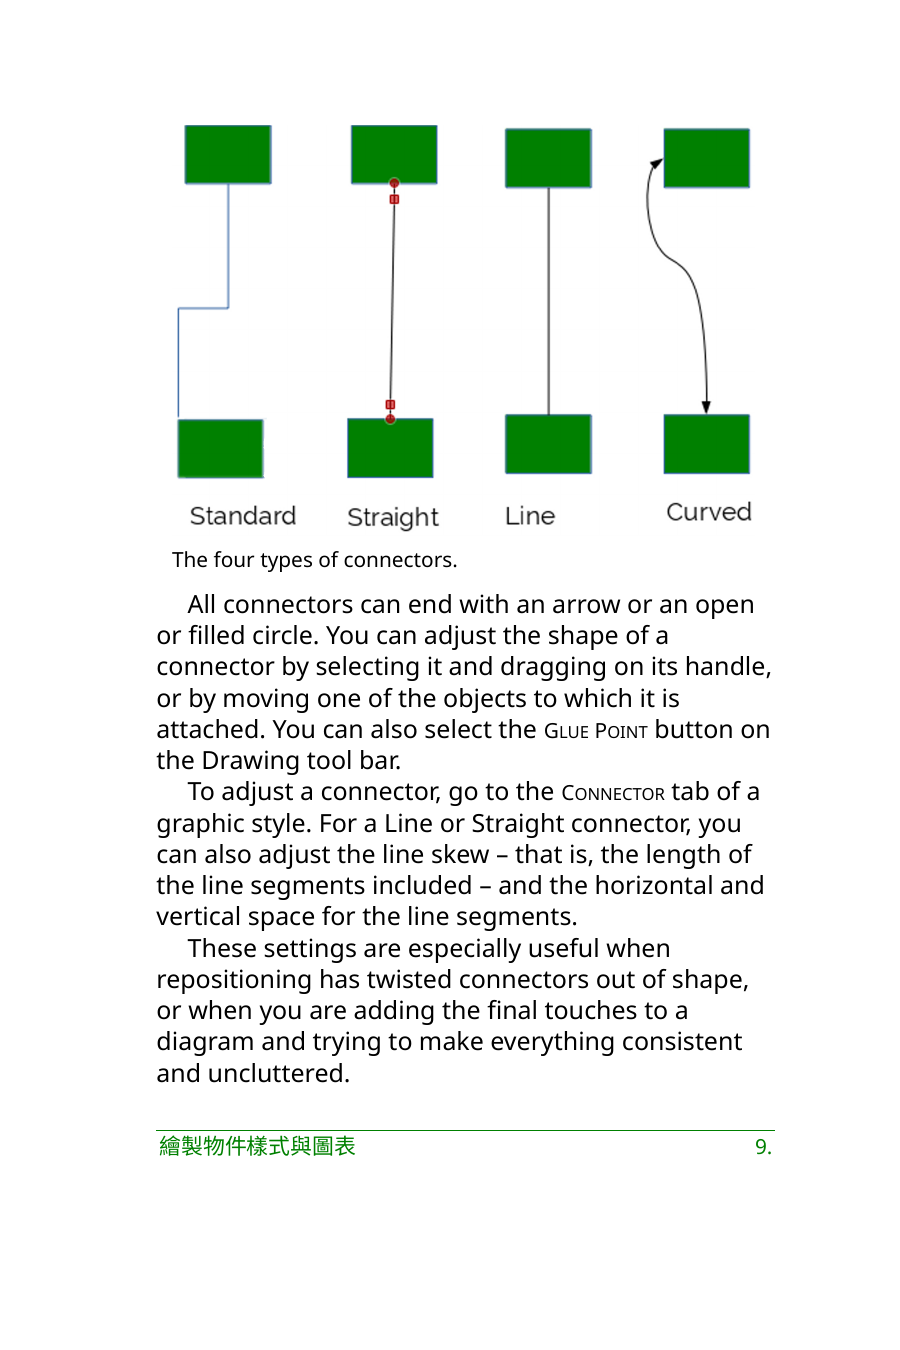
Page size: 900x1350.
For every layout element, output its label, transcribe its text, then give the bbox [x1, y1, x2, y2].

text To adjust a connector, go to the Connector tab of a graphic style. For a Line or Straight connector, you can also adjust the line skew – that is, the length of the line segments included – and the horizontal and vertical space for the line segments. [156, 776, 775, 932]
picture [171, 125, 756, 536]
text All connectors can end with an arrow or an open or filled circle. You can adjust the shape of a connector by selecting it and dragging on its handle, or by moving one of the objects to which it is attached. You can also select the Glue Point button on the Drawing tool bar. [156, 588, 775, 776]
text These settings are especially useful when repositioning has twisted connectors out of shape, or when you are adding the final touches to a diagram and trying to make everything consistent and uncluttered. [156, 932, 775, 1088]
table_cell The four types of connectors. [172, 538, 775, 573]
table_header [172, 125, 775, 538]
